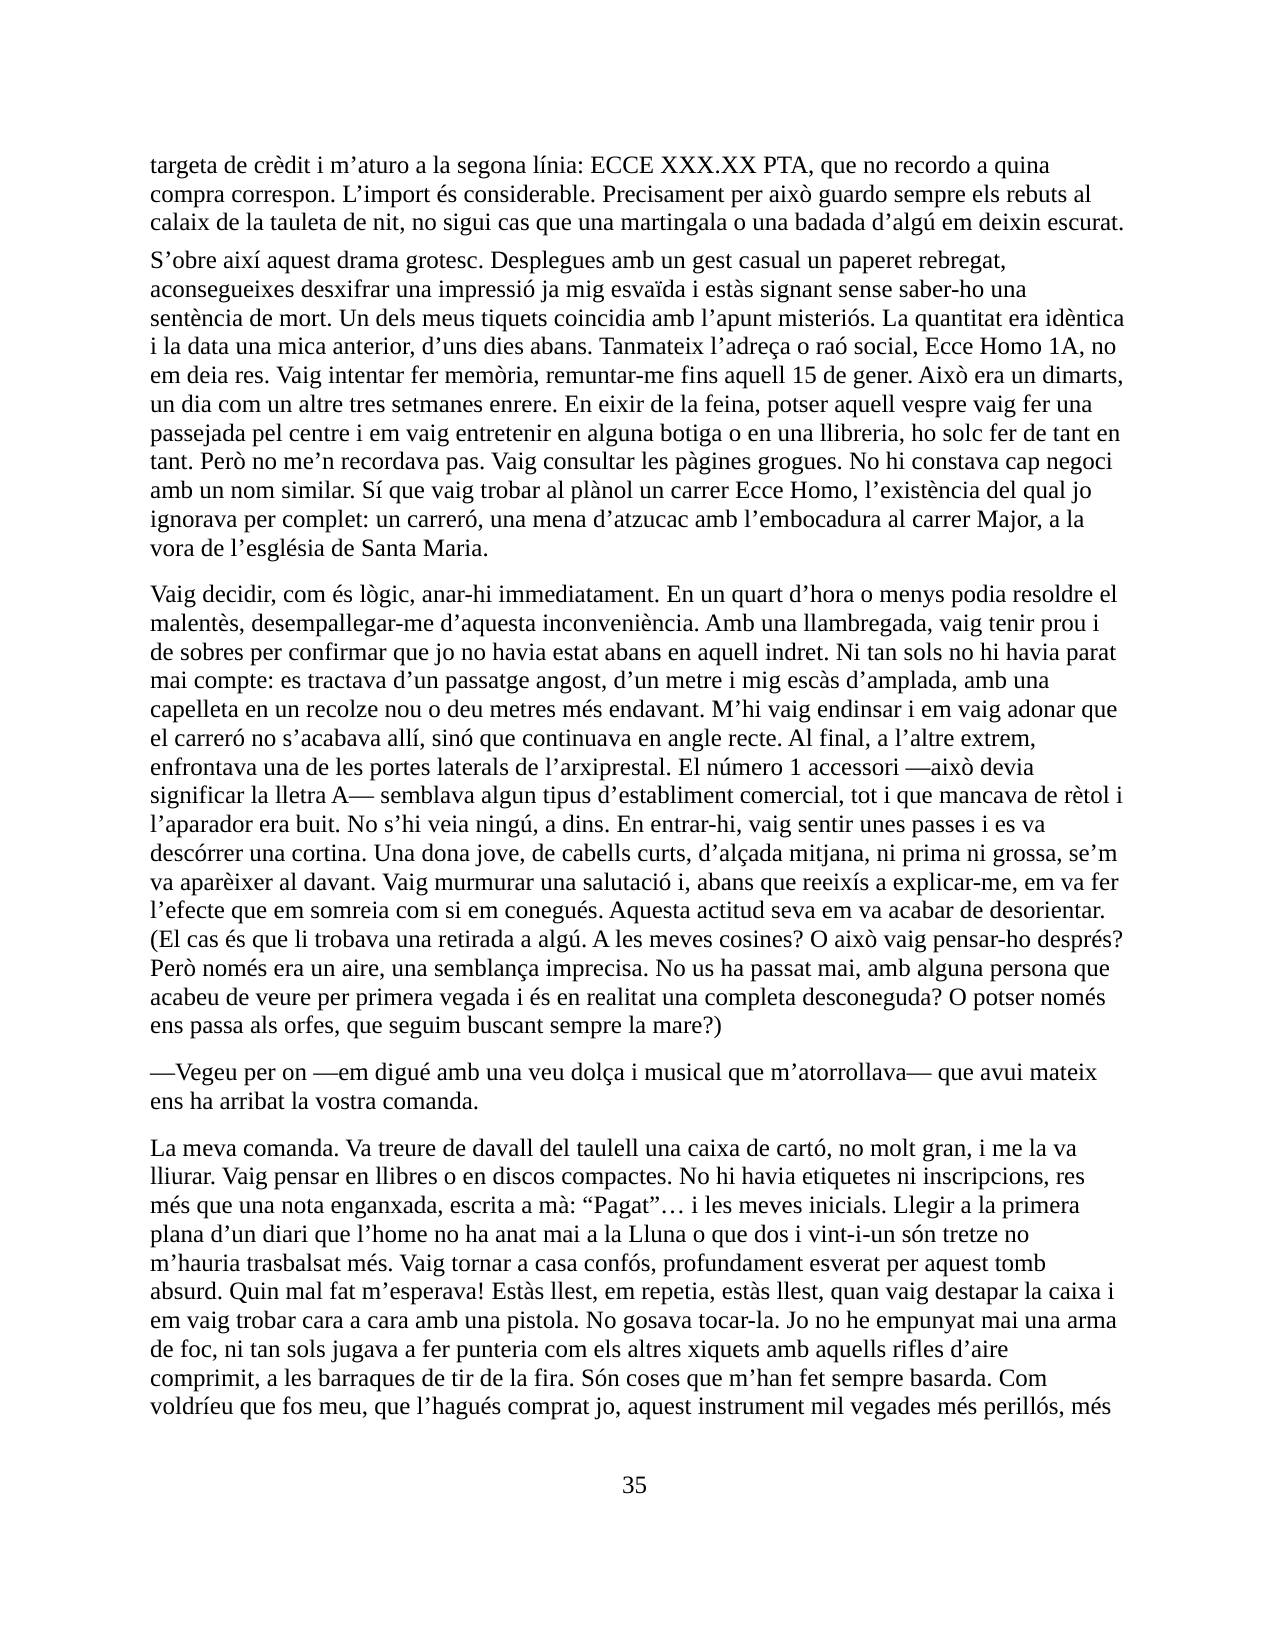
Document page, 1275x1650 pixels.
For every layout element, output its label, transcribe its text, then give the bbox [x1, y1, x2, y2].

text S’obre així aquest drama grotesc. Desplegues amb un gest casual un paperet rebregat, aconsegueixes desxifrar una impressió ja mig esvaïda i estàs signant sense saber-ho una sentència de mort. Un dels meus tiquets coincidia amb l’apunt misteriós. La quantitat era idèntica i la data una mica anterior, d’uns dies abans. Tanmateix l’adreça o raó social, Ecce Homo 1A, no em deia res. Vaig intentar fer memòria, remuntar-me fins aquell 15 de gener. Això era un dimarts, un dia com un altre tres setmanes enrere. En eixir de la feina, potser aquell vespre vaig fer una passejada pel centre i em vaig entretenir en alguna botiga o en una llibreria, ho solc fer de tant en tant. Però no me’n recordava pas. Vaig consultar les pàgines grogues. No hi constava cap negoci amb un nom similar. Sí que vaig trobar al plànol un carrer Ecce Homo, l’existència del qual jo ignorava per complet: un carreró, una mena d’atzucac amb l’embocadura al carrer Major, a la vora de l’església de Santa Maria. [150, 245, 1125, 561]
text Vaig decidir, com és lògic, anar-hi immediatament. En un quart d’hora o menys podia resoldre el malentès, desempallegar-me d’aquesta inconveniència. Amb una llambregada, vaig tenir prou i de sobres per confirmar que jo no havia estat abans en aquell indret. Ni tan sols no hi havia parat mai compte: es tractava d’un passatge angost, d’un metre i mig escàs d’amplada, amb una capelleta en un recolze nou o deu metres més endavant. M’hi vaig endinsar i em vaig adonar que el carreró no s’acabava allí, sinó que continuava en angle recte. Al final, a l’altre extrem, enfrontava una de les portes laterals de l’arxiprestal. El número 1 accessori —això devia significar la lletra A— semblava algun tipus d’establiment comercial, tot i que mancava de rètol i l’aparador era buit. No s’hi veia ningú, a dins. En entrar-hi, vaig sentir unes passes i es va descórrer una cortina. Una dona jove, de cabells curts, d’alçada mitjana, ni prima ni grossa, se’m va aparèixer al davant. Vaig murmurar una salutació i, abans que reeixís a explicar-me, em va fer l’efecte que em somreia com si em conegués. Aquesta actitud seva em va acabar de desorientar. (El cas és que li trobava una retirada a algú. A les meves cosines? O això vaig pensar-ho després? Però només era un aire, una semblança imprecisa. No us ha passat mai, amb alguna persona que acabeu de veure per primera vegada i és en realitat una completa desconeguda? O potser només ens passa als orfes, que seguim buscant sempre la mare?) [150, 579, 1125, 1039]
text targeta de crèdit i m’aturo a la segona línia: ECCE XXX.XX PTA, que no recordo a quina compra correspon. L’import és considerable. Precisament per això guardo sempre els rebuts al calaix de la tauleta de nit, no sigui cas que una martingala o una badada d’algú em deixin escurat. [150, 150, 1125, 236]
text La meva comanda. Va treure de davall del taulell una caixa de cartó, no molt gran, i me la va lliurar. Vaig pensar en llibres o en discos compactes. No hi havia etiquetes ni inscripcions, res més que una nota enganxada, escrita a mà: “Pagat”… i les meves inicials. Llegir a la primera plana d’un diari que l’home no ha anat mai a la Lluna o que dos i vint-i-un són tretze no m’hauria trasbalsat més. Vaig tornar a casa confós, profundament esverat per aquest tomb absurd. Quin mal fat m’esperava! Estàs llest, em repetia, estàs llest, quan vaig destapar la caixa i em vaig trobar cara a cara amb una pistola. No gosava tocar-la. Jo no he empunyat mai una arma de foc, ni tan sols jugava a fer punteria com els altres xiquets amb aquells rifles d’aire comprimit, a les barraques de tir de la fira. Són coses que m’han fet sempre basarda. Com voldríeu que fos meu, que l’hagués comprat jo, aquest instrument mil vegades més perillós, més [150, 1133, 1125, 1420]
text —Vegeu per on —em digué amb una veu dolça i musical que m’atorrollava— que avui mateix ens ha arribat la vostra comanda. [150, 1057, 1125, 1115]
